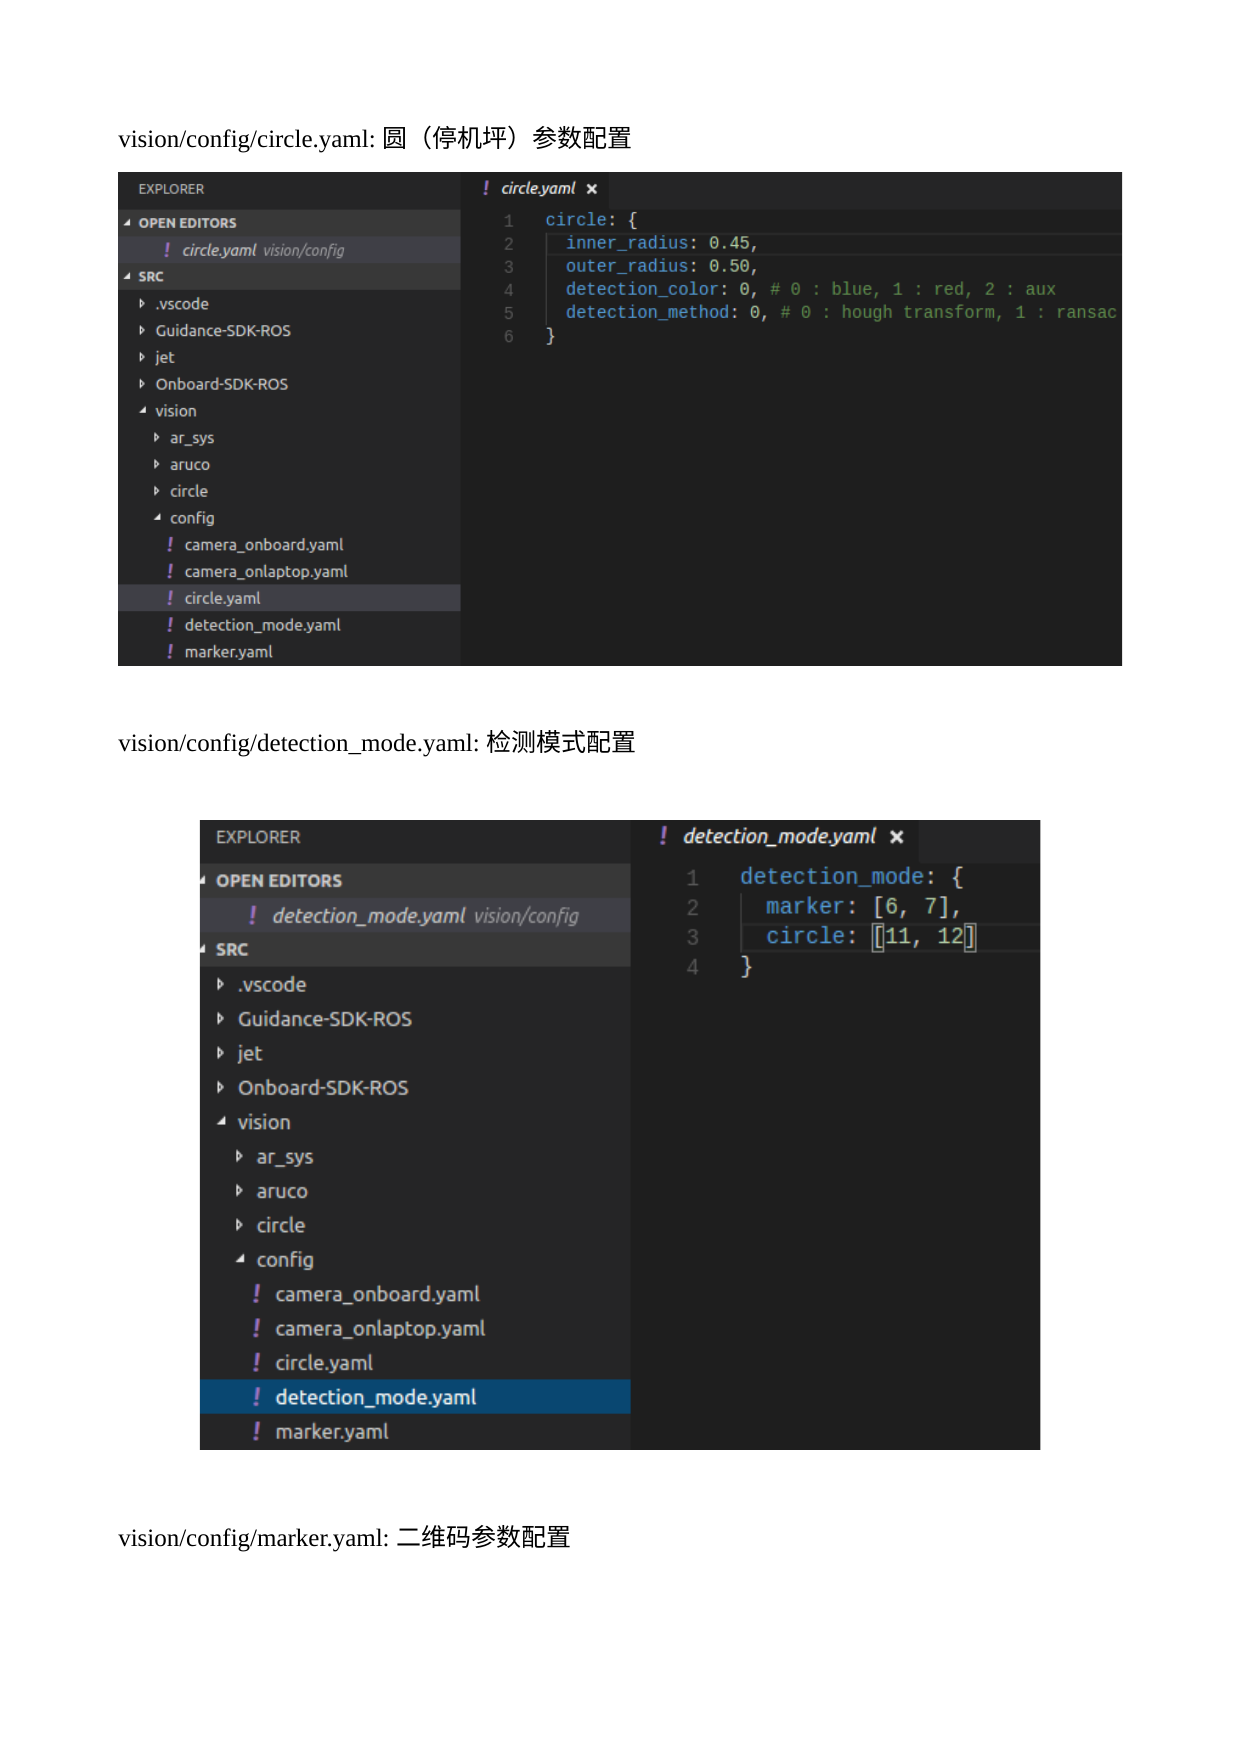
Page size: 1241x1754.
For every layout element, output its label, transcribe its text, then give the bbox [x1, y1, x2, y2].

text vision/config/marker.yaml: 二维码参数配置 [118, 1517, 1122, 1553]
text vision/config/circle.yaml: 圆（停机坪）参数配置 [118, 118, 1122, 154]
text vision/config/detection_mode.yaml: 检测模式配置 [118, 723, 1122, 759]
picture [118, 172, 1123, 666]
picture [199, 820, 1041, 1450]
